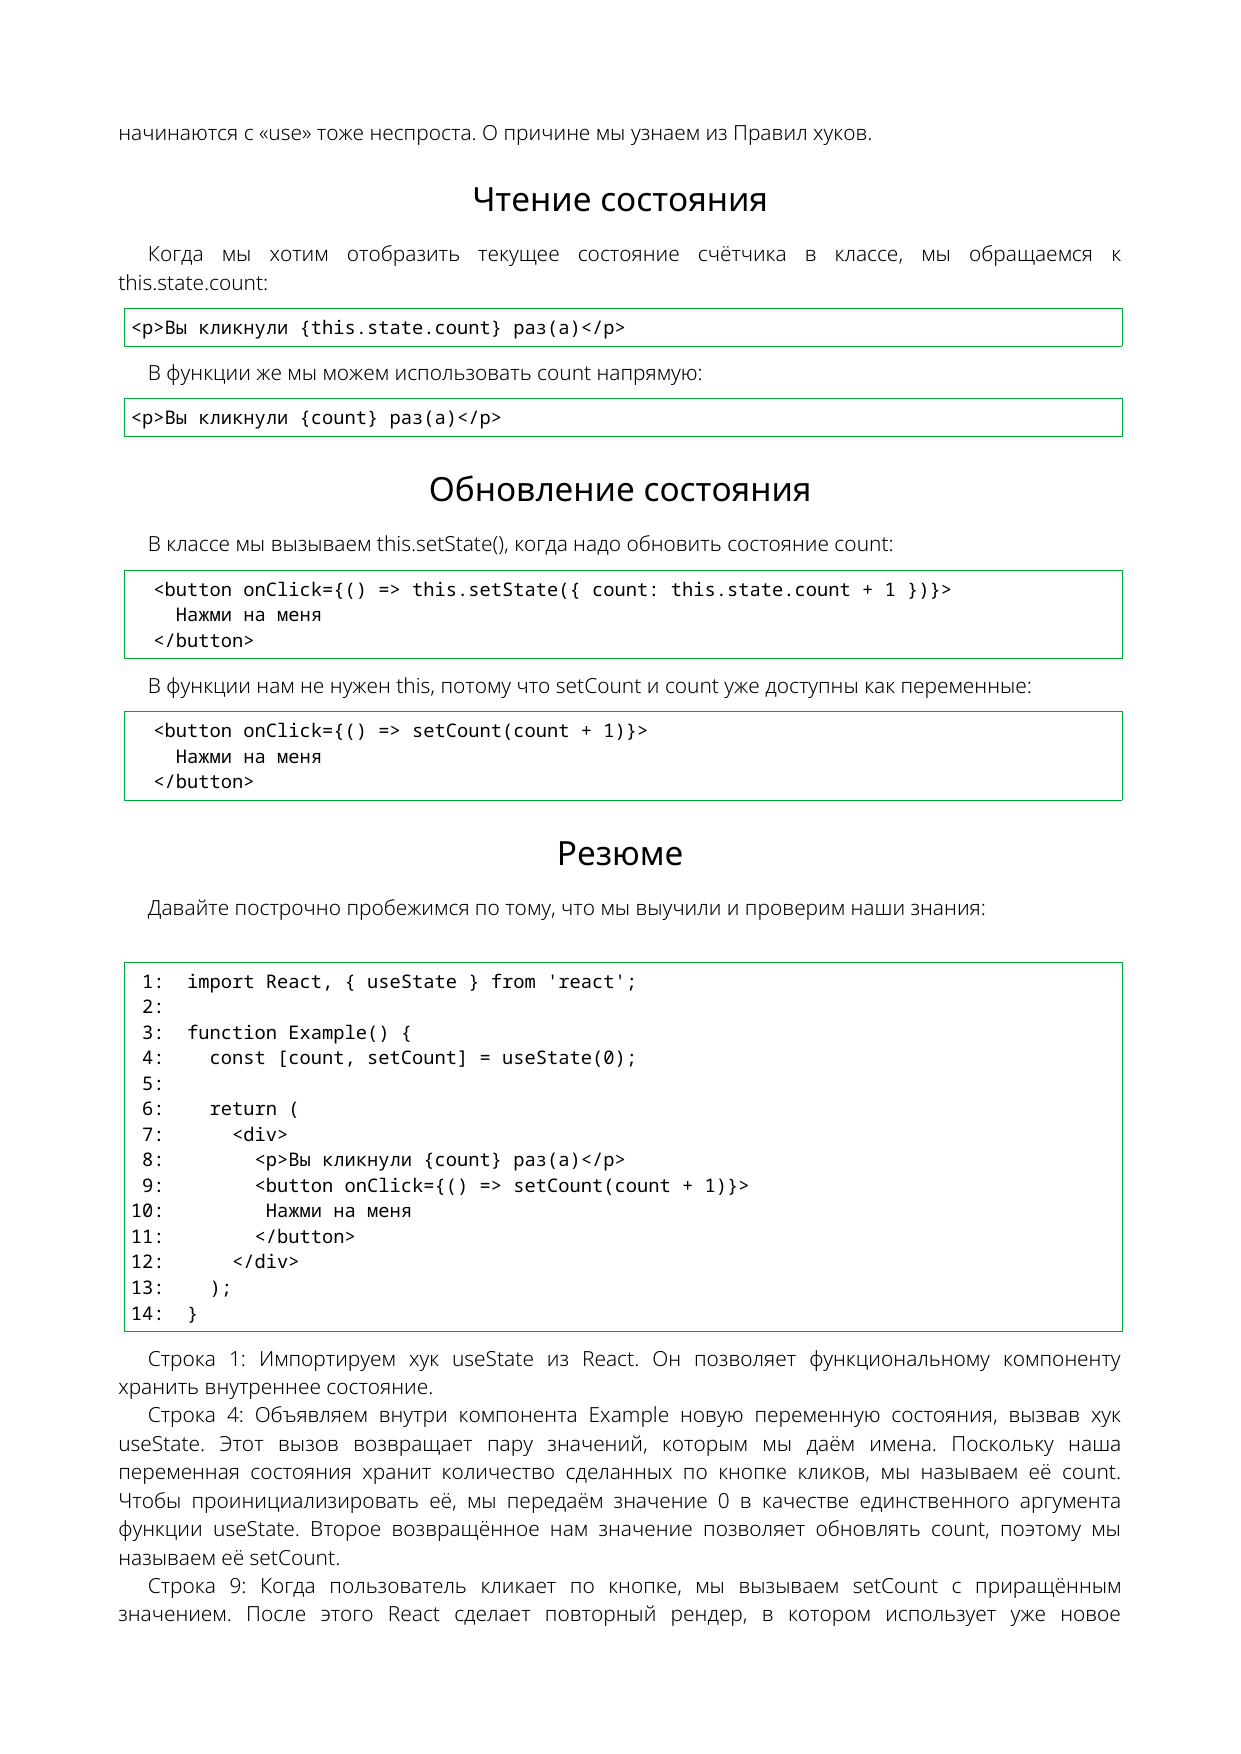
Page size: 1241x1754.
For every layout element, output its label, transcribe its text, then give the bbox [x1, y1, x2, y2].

text 12: </div> [125, 1242, 1122, 1268]
text </button> [125, 762, 1122, 800]
text В классе мы вызываем this.setState(), когда надо обновить состояние count: [118, 529, 1122, 558]
text 14: } [125, 1293, 1122, 1331]
text Давайте построчно пробежимся по тому, что мы выучили и проверим наши знания: [118, 893, 1122, 921]
text В функции же мы можем использовать count напрямую: [118, 358, 1122, 386]
text Нажми на меня [125, 736, 1122, 762]
text <button onClick={() => this.setState({ count: this.state.count + 1 })}> [125, 571, 1122, 595]
text 2: [125, 987, 1122, 1013]
text Строка 1: Импортируем хук useState из React. Он позволяет функциональному компоненту хранить внутреннее состояние. [118, 1344, 1122, 1401]
subtitle Обновление состояния [118, 466, 1122, 512]
text <p>Вы кликнули {this.state.count} раз(а)</p> [125, 309, 1122, 346]
text 10: Нажми на меня [125, 1191, 1122, 1217]
text Нажми на меня [125, 595, 1122, 621]
text </button> [125, 621, 1122, 658]
text Когда мы хотим отобразить текущее состояние счётчика в классе, мы обращаемся к this.state.count: [118, 239, 1122, 296]
subtitle Резюме [118, 830, 1122, 875]
text 7: <div> [125, 1115, 1122, 1140]
text Строка 4: Объявляем внутри компонента Example новую переменную состояния, вызвав хук useState. Этот вызов возвращает пару значений, которым мы даём имена. Поскольку наша переменная состояния хранит количество сделанных по кнопке кликов, мы называем её count. Чтобы проинициализировать её, мы передаём значение 0 в качестве единственного аргумента функции useState. Второе возвращённое нам значение позволяет обновлять count, поэтому мы называем её setCount. [118, 1401, 1122, 1571]
text <button onClick={() => setCount(count + 1)}> [125, 712, 1122, 736]
text В функции нам не нужен this, потому что setCount и count уже доступны как переменные: [118, 671, 1122, 699]
text 5: [125, 1064, 1122, 1089]
text начинаются с «use» тоже неспроста. О причине мы узнаем из Правил хуков. [118, 118, 1122, 147]
text 1: import React, { useState } from 'react'; [125, 963, 1122, 987]
text 3: function Example() { [125, 1013, 1122, 1038]
subtitle Чтение состояния [118, 176, 1122, 221]
text Строка 9: Когда пользователь кликает по кнопке, мы вызываем setCount с приращённым значением. После этого React сделает повторный рендер, в котором использует уже новое [118, 1571, 1122, 1628]
text <p>Вы кликнули {count} раз(а)</p> [125, 399, 1122, 436]
text 9: <button onClick={() => setCount(count + 1)}> [125, 1166, 1122, 1191]
text 4: const [count, setCount] = useState(0); [125, 1038, 1122, 1064]
text 11: </button> [125, 1217, 1122, 1242]
text 6: return ( [125, 1089, 1122, 1115]
text 13: ); [125, 1268, 1122, 1293]
text 8: <p>Вы кликнули {count} раз(а)</p> [125, 1140, 1122, 1166]
